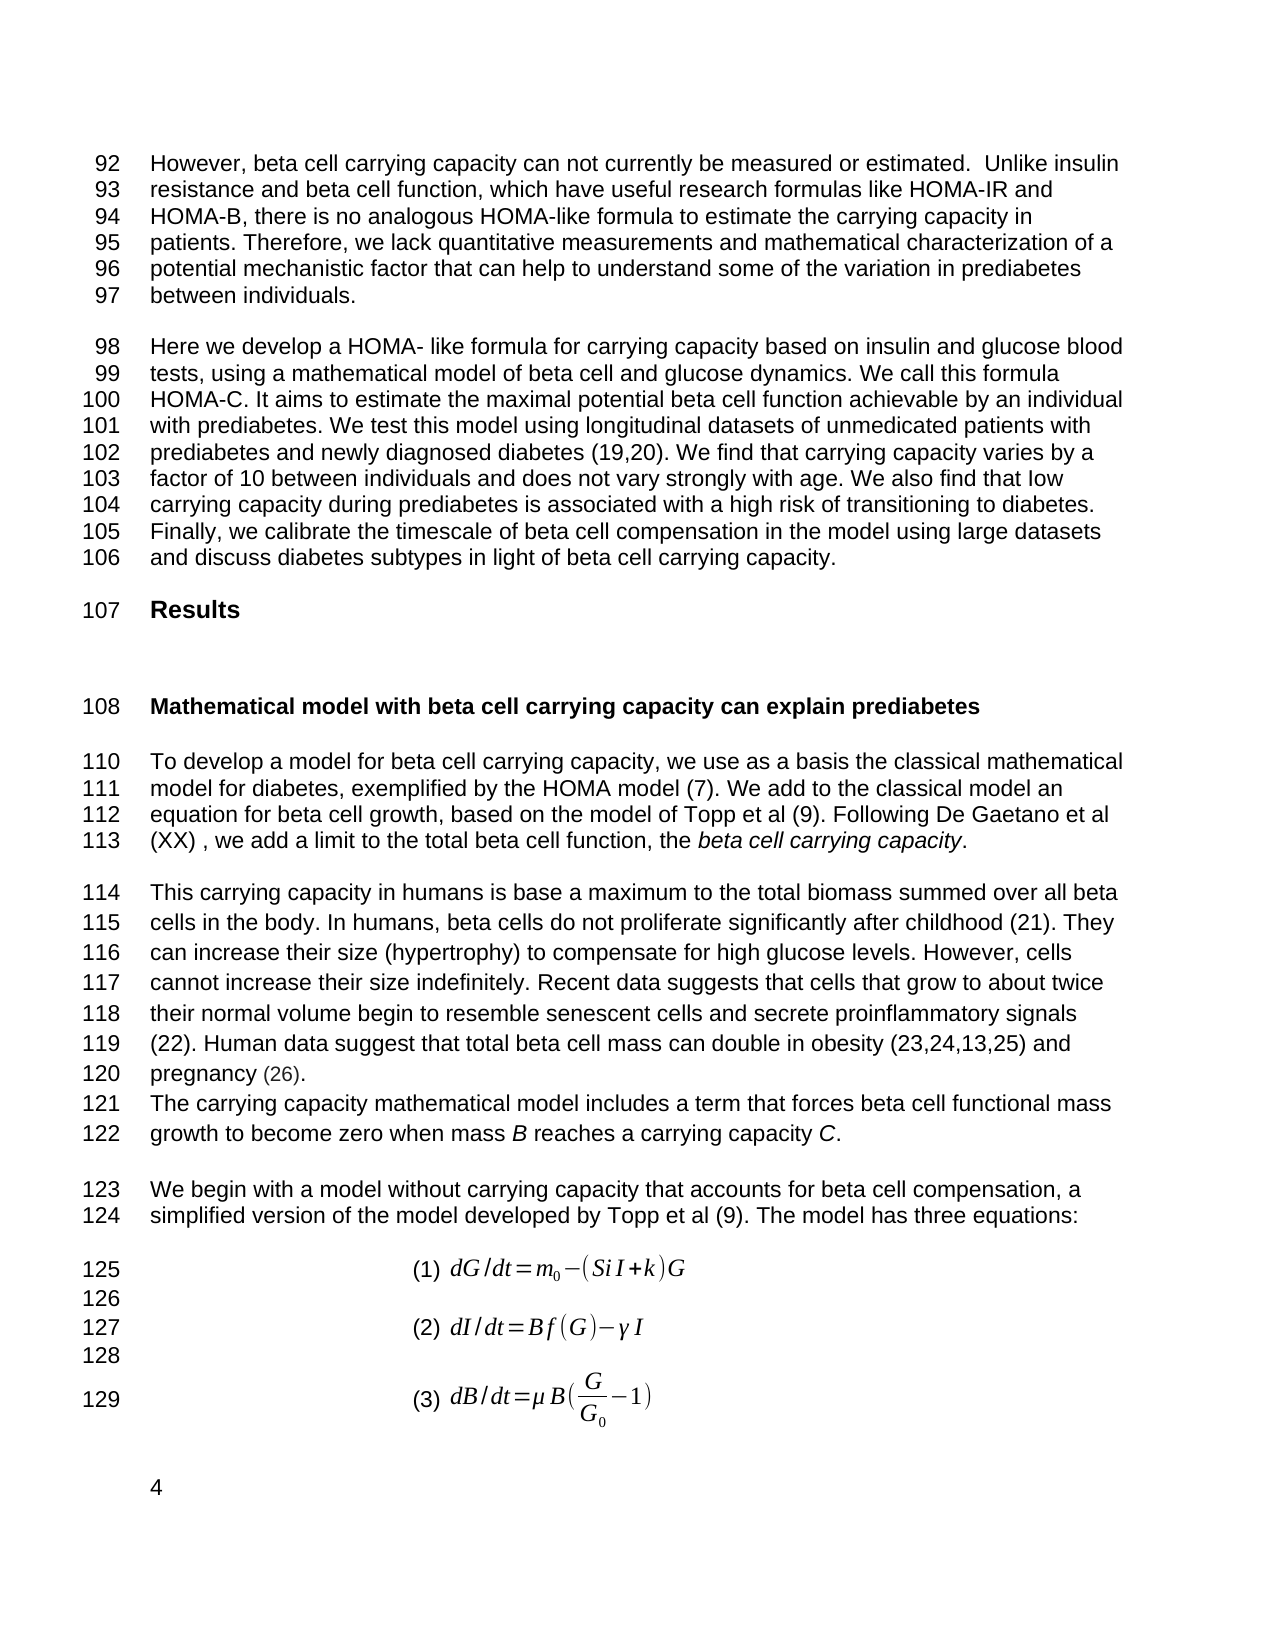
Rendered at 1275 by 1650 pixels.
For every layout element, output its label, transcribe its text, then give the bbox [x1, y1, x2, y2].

text We begin with a model without carrying capacity that accounts for beta cell compensation, a simplified version of the model developed by Topp et al (9). The model has three equations: [150, 1176, 1125, 1228]
subtitle However, beta cell carrying capacity can not currently be measured or estimated. Unlike insulin resistance and beta cell function, which have useful research formulas like HOMA-IR and HOMA-B, there is no analogous HOMA-like formula to estimate the carrying capacity in patients. Therefore, we lack quantitative measurements and mathematical characterization of a potential mechanistic factor that can help to understand some of the variation in prediabetes between individuals. [150, 150, 1125, 308]
subtitle Here we develop a HOMA- like formula for carrying capacity based on insulin and glucose blood tests, using a mathematical model of beta cell and glucose dynamics. We call this formula HOMA-C. It aims to estimate the maximal potential beta cell function achievable by an individual with prediabetes. We test this model using longitudinal datasets of unmedicated patients with prediabetes and newly diagnosed diabetes (19,20). We find that carrying capacity varies by a factor of 10 between individuals and does not vary strongly with age. We also find that Iow carrying capacity during prediabetes is associated with a high risk of transitioning to diabetes. Finally, we calibrate the timescale of beta cell compensation in the model using large datasets and discuss diabetes subtypes in light of beta cell carrying capacity. [150, 333, 1125, 570]
subtitle Mathematical model with beta cell carrying capacity can explain prediabetes [150, 649, 1125, 723]
subtitle Results [150, 595, 1125, 624]
text To develop a model for beta cell carrying capacity, we use as a basis the classical mathematical model for diabetes, exemplified by the HOMA model (7). We add to the classical model an equation for beta cell growth, based on the model of Topp et al (9). Following De Gaetano et al (XX) , we add a limit to the total beta cell function, the beta cell carrying capacity. [150, 748, 1125, 854]
text This carrying capacity in humans is base a maximum to the total biomass summed over all beta cells in the body. In humans, beta cells do not proliferate significantly after childhood (21). They can increase their size (hypertrophy) to compensate for high glucose levels. However, cells cannot increase their size indefinitely. Recent data suggests that cells that grow to about twice their normal volume begin to resemble senescent cells and secrete proinflammatory signals (22). Human data suggest that total beta cell mass can double in obesity (23,24,13,25) and pregnancy (26). The carrying capacity mathematical model includes a term that forces beta cell functional mass growth to become zero when mass B reaches a carrying capacity C. [150, 879, 1125, 1147]
